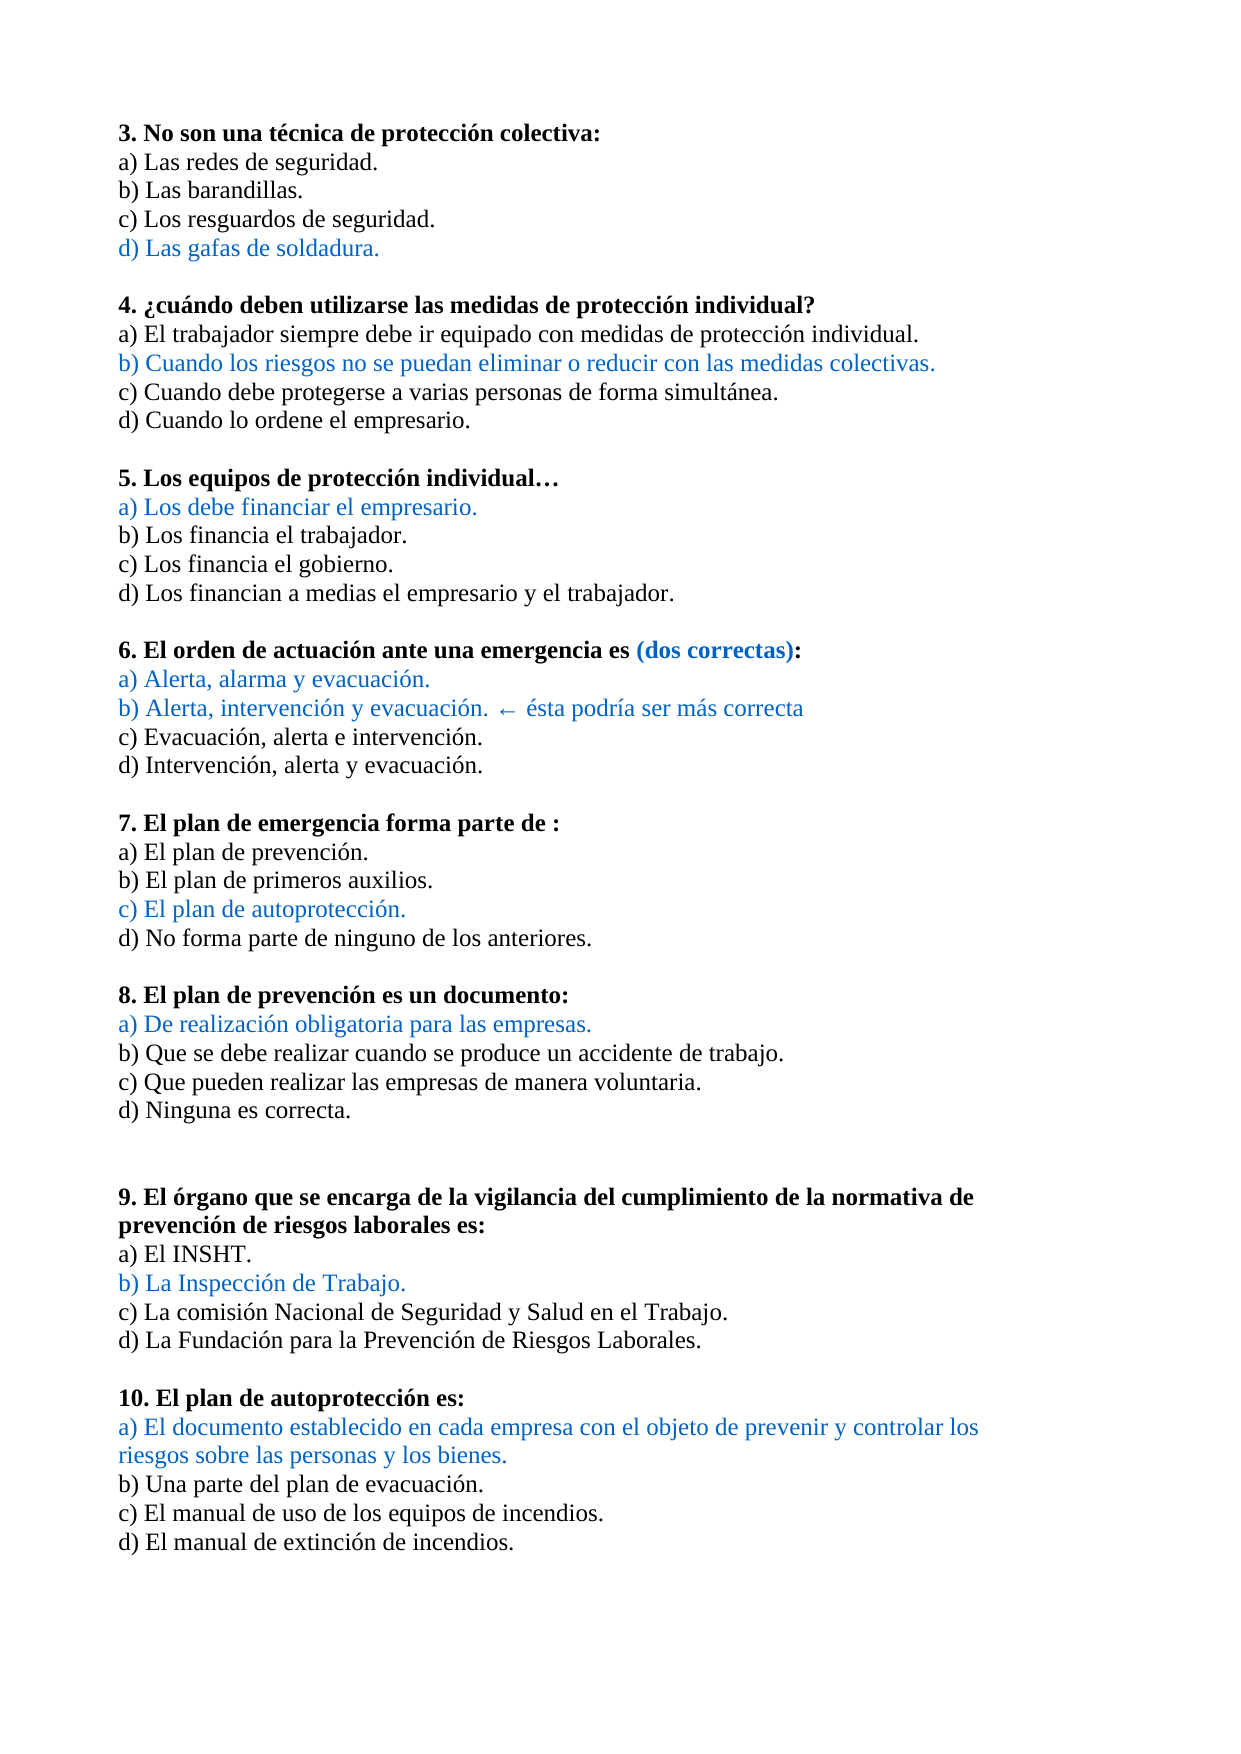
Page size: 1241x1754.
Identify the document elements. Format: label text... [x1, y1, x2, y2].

text c) Cuando debe protegerse a varias personas de forma simultánea. [118, 377, 1122, 406]
text b) Una parte del plan de evacuación. [118, 1469, 1122, 1498]
text b) La Inspección de Trabajo. [118, 1268, 1122, 1297]
text 5. Los equipos de protección individual… [118, 463, 1122, 492]
text b) Cuando los riesgos no se puedan eliminar o reducir con las medidas colectivas. [118, 348, 1122, 377]
text b) Las barandillas. [118, 176, 1122, 204]
text d) Cuando lo ordene el empresario. [118, 406, 1122, 434]
text b) Los financia el trabajador. [118, 521, 1122, 549]
text b) El plan de primeros auxilios. [118, 866, 1122, 894]
text b) Que se debe realizar cuando se produce un accidente de trabajo. [118, 1038, 1122, 1067]
text b) Alerta, intervención y evacuación. ← ésta podría ser más correcta [118, 693, 1122, 722]
text a) El trabajador siempre debe ir equipado con medidas de protección individual. [118, 319, 1122, 348]
text c) El manual de uso de los equipos de incendios. [118, 1498, 1122, 1527]
text d) Los financian a medias el empresario y el trabajador. [118, 578, 1122, 607]
text a) El documento establecido en cada empresa con el objeto de prevenir y controlar los [118, 1412, 1122, 1441]
text a) Los debe financiar el empresario. [118, 492, 1122, 521]
text c) La comisión Nacional de Seguridad y Salud en el Trabajo. [118, 1297, 1122, 1326]
text 3. No son una técnica de protección colectiva: [118, 118, 1122, 147]
text a) El plan de prevención. [118, 837, 1122, 866]
text riesgos sobre las personas y los bienes. [118, 1441, 1122, 1469]
text d) Intervención, alerta y evacuación. [118, 751, 1122, 779]
text d) Ninguna es correcta. [118, 1096, 1122, 1124]
text 9. El órgano que se encarga de la vigilancia del cumplimiento de la normativa de [118, 1182, 1122, 1211]
text d) No forma parte de ninguno de los anteriores. [118, 923, 1122, 952]
text prevención de riesgos laborales es: [118, 1211, 1122, 1239]
text c) Los resguardos de seguridad. [118, 204, 1122, 233]
text 6. El orden de actuación ante una emergencia es (dos correctas): [118, 636, 1122, 664]
text c) El plan de autoprotección. [118, 894, 1122, 923]
text a) Alerta, alarma y evacuación. [118, 664, 1122, 693]
text c) Que pueden realizar las empresas de manera voluntaria. [118, 1067, 1122, 1096]
text d) El manual de extinción de incendios. [118, 1527, 1122, 1556]
text 7. El plan de emergencia forma parte de : [118, 808, 1122, 837]
text d) Las gafas de soldadura. [118, 233, 1122, 262]
text 10. El plan de autoprotección es: [118, 1383, 1122, 1412]
text a) El INSHT. [118, 1239, 1122, 1268]
text c) Los financia el gobierno. [118, 549, 1122, 578]
text a) Las redes de seguridad. [118, 147, 1122, 176]
text d) La Fundación para la Prevención de Riesgos Laborales. [118, 1326, 1122, 1354]
text a) De realización obligatoria para las empresas. [118, 1009, 1122, 1038]
text c) Evacuación, alerta e intervención. [118, 722, 1122, 751]
text 4. ¿cuándo deben utilizarse las medidas de protección individual? [118, 291, 1122, 319]
text 8. El plan de prevención es un documento: [118, 981, 1122, 1009]
